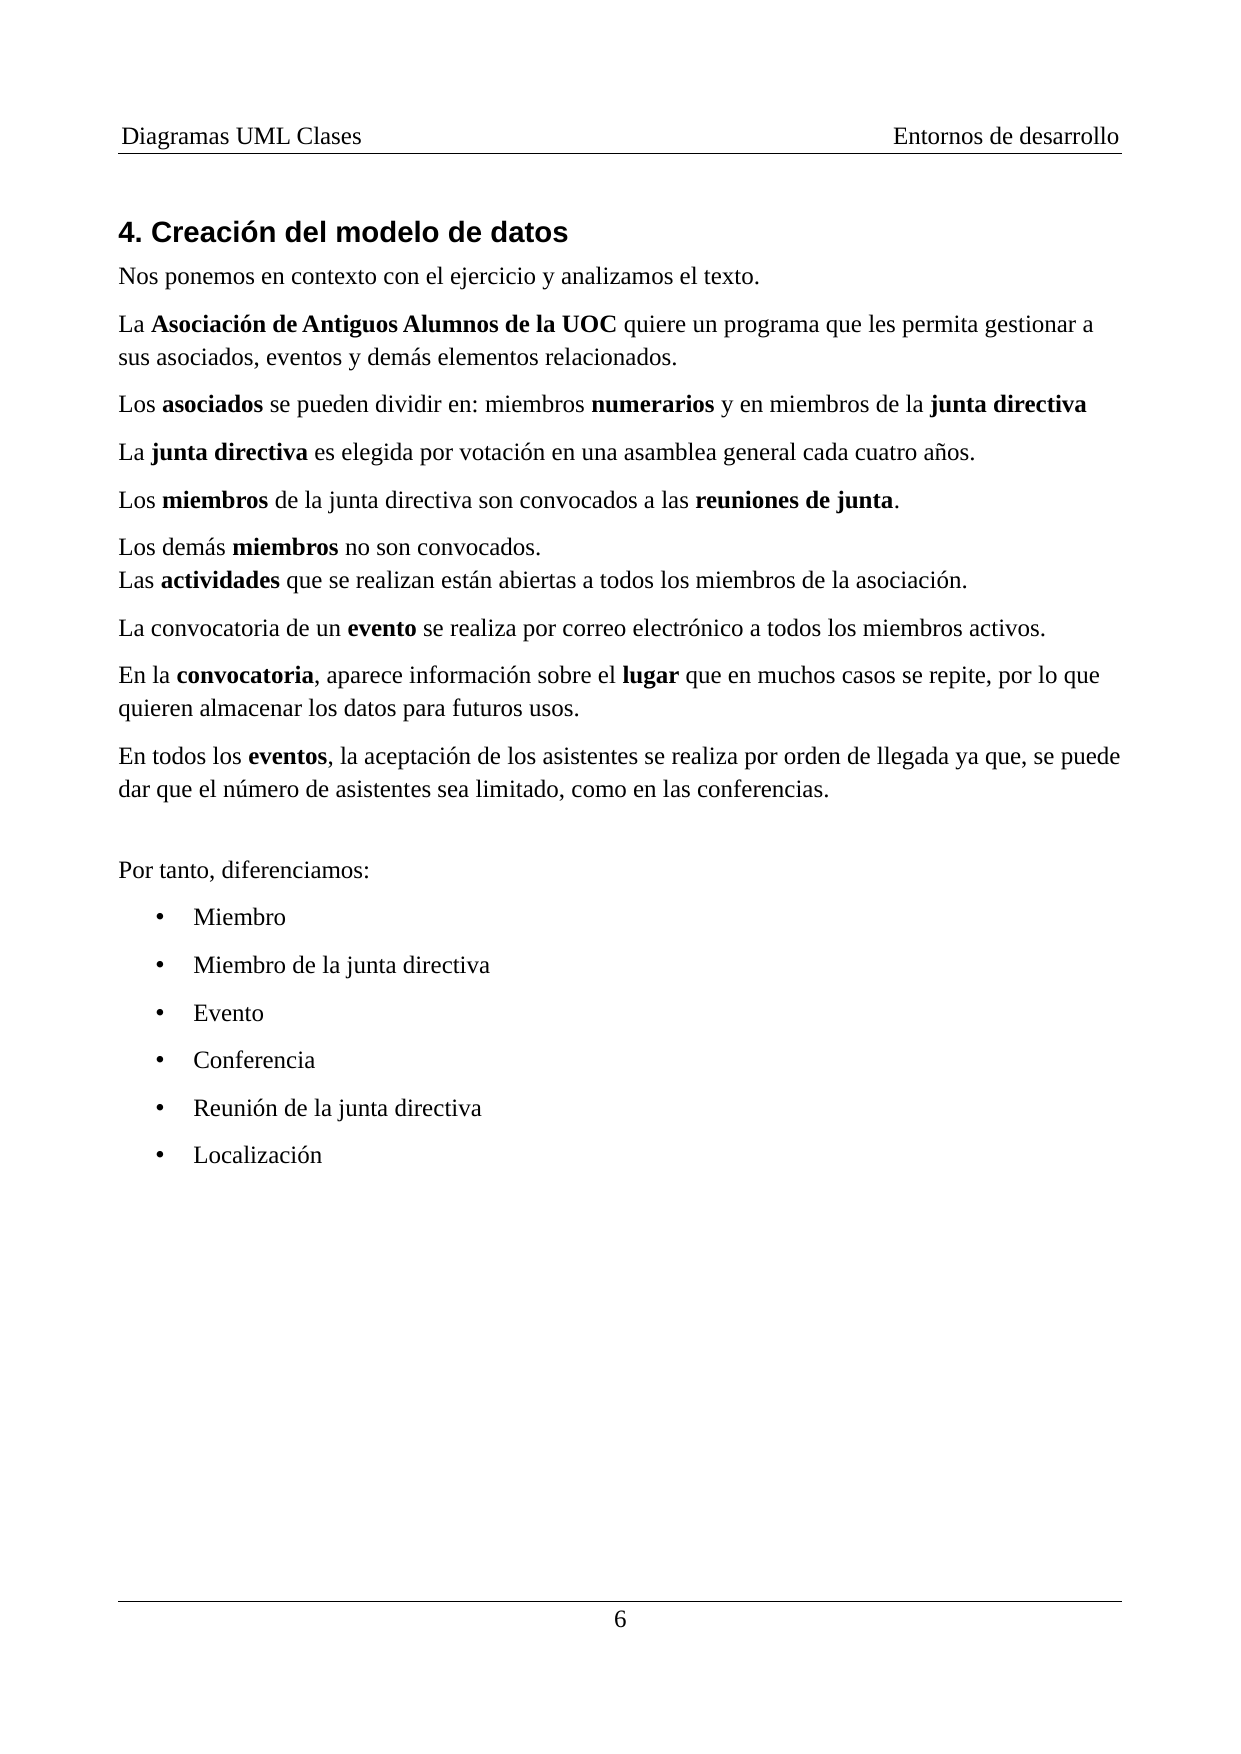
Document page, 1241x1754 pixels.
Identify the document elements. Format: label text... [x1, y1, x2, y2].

text Por tanto, diferenciamos: [118, 855, 1122, 883]
text La convocatoria de un evento se realiza por correo electrónico a todos los miembros activos. [118, 613, 1122, 642]
list Reunión de la junta directiva [156, 1093, 1122, 1122]
text En todos los eventos, la aceptación de los asistentes se realiza por orden de llegada ya que, se puede dar que el número de asistentes sea limitado, como en las conferencias. [118, 741, 1122, 836]
list Miembro [156, 902, 1122, 931]
list Localización [156, 1140, 1122, 1169]
list Miembro de la junta directiva [156, 950, 1122, 979]
text En la convocatoria, aparece información sobre el lugar que en muchos casos se repite, por lo que quieren almacenar los datos para futuros usos. [118, 661, 1122, 722]
text La Asociación de Antiguos Alumnos de la UOC quiere un programa que les permita gestionar a sus asociados, eventos y demás elementos relacionados. [118, 309, 1122, 371]
text La junta directiva es elegida por votación en una asamblea general cada cuatro años. [118, 437, 1122, 466]
list Conferencia [156, 1045, 1122, 1074]
text Los miembros de la junta directiva son convocados a las reuniones de junta. [118, 485, 1122, 513]
text Los asociados se pueden dividir en: miembros numerarios y en miembros de la junta directiva [118, 389, 1122, 418]
text Los demás miembros no son convocados. Las actividades que se realizan están abiertas a todos los miembros de la asociación. [118, 532, 1122, 594]
text Nos ponemos en contexto con el ejercicio y analizamos el texto. [118, 261, 1122, 290]
subtitle 4. Creación del modelo de datos [118, 215, 1122, 249]
list Evento [156, 998, 1122, 1026]
